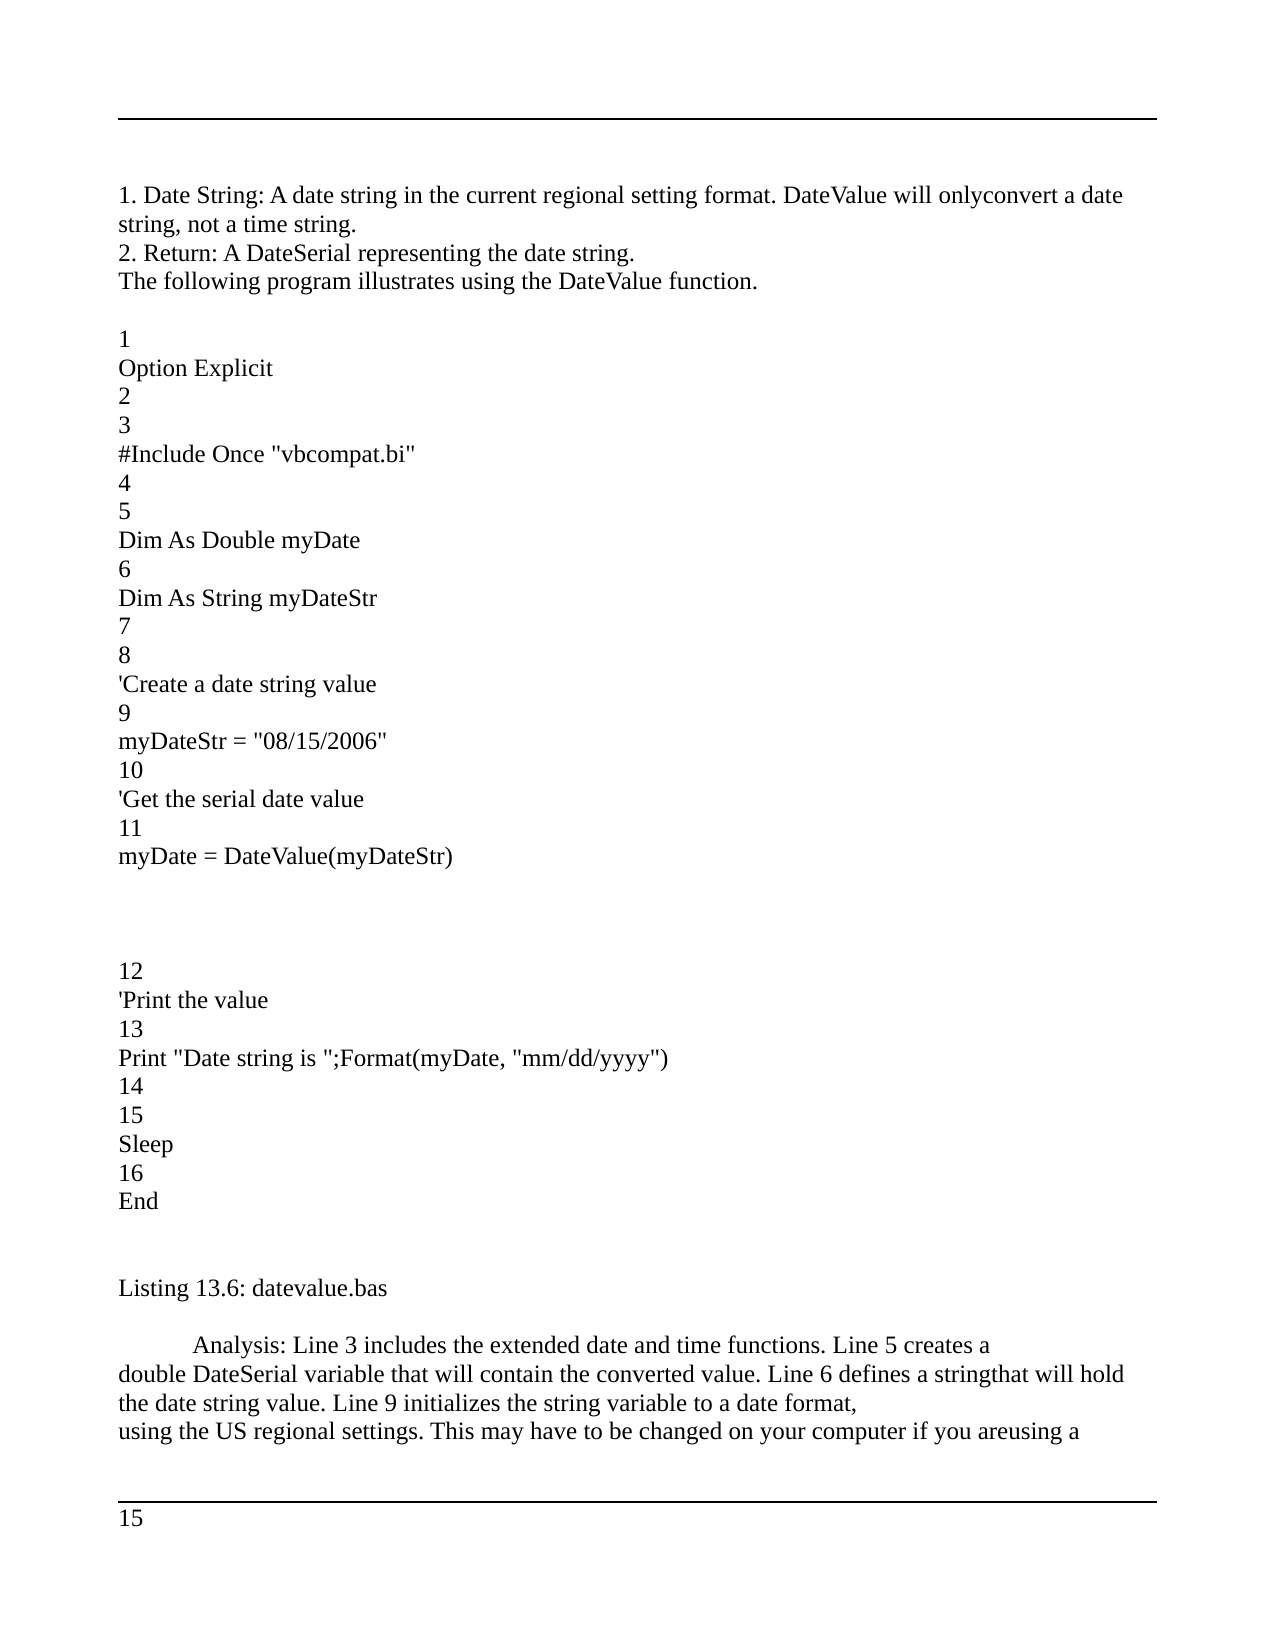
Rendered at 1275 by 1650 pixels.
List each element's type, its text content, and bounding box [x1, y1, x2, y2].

text 12 [118, 956, 1157, 985]
text 1 [118, 324, 1157, 353]
text using the US regional settings. This may have to be changed on your computer if you areusing a [118, 1416, 1157, 1445]
text Analysis: Line 3 includes the extended date and time functions. Line 5 creates a [118, 1330, 1157, 1359]
text myDateStr = "08/15/2006" [118, 726, 1157, 755]
text 6 [118, 554, 1157, 583]
text 'Print the value [118, 985, 1157, 1014]
text double DateSerial variable that will contain the converted value. Line 6 defines a stringthat will hold the date string value. Line 9 initializes the string variable to a date format, [118, 1359, 1157, 1416]
text 1. Date String: A date string in the current regional setting format. DateValue will onlyconvert a date string, not a time string. [118, 180, 1157, 238]
text 4 [118, 468, 1157, 496]
text 8 [118, 640, 1157, 669]
text 15 [118, 1100, 1157, 1129]
text End [118, 1186, 1157, 1215]
text 5 [118, 496, 1157, 525]
text 2 [118, 381, 1157, 410]
text 13 [118, 1014, 1157, 1043]
text 'Get the serial date value [118, 784, 1157, 813]
text 'Create a date string value [118, 669, 1157, 698]
text 3 [118, 410, 1157, 439]
text myDate = DateValue(myDateStr) [118, 841, 1157, 870]
text #Include Once "vbcompat.bi" [118, 439, 1157, 468]
text Listing 13.6: datevalue.bas [118, 1273, 1157, 1301]
text Sleep [118, 1129, 1157, 1158]
text 7 [118, 611, 1157, 640]
text The following program illustrates using the DateValue function. [118, 266, 1157, 295]
text 9 [118, 698, 1157, 726]
text Dim As Double myDate [118, 525, 1157, 554]
text 2. Return: A DateSerial representing the date string. [118, 238, 1157, 266]
text 16 [118, 1158, 1157, 1186]
text Print "Date string is ";Format(myDate, "mm/dd/yyyy") [118, 1043, 1157, 1071]
text 10 [118, 755, 1157, 784]
text 14 [118, 1071, 1157, 1100]
text Dim As String myDateStr [118, 583, 1157, 611]
text Option Explicit [118, 353, 1157, 381]
text 11 [118, 813, 1157, 841]
